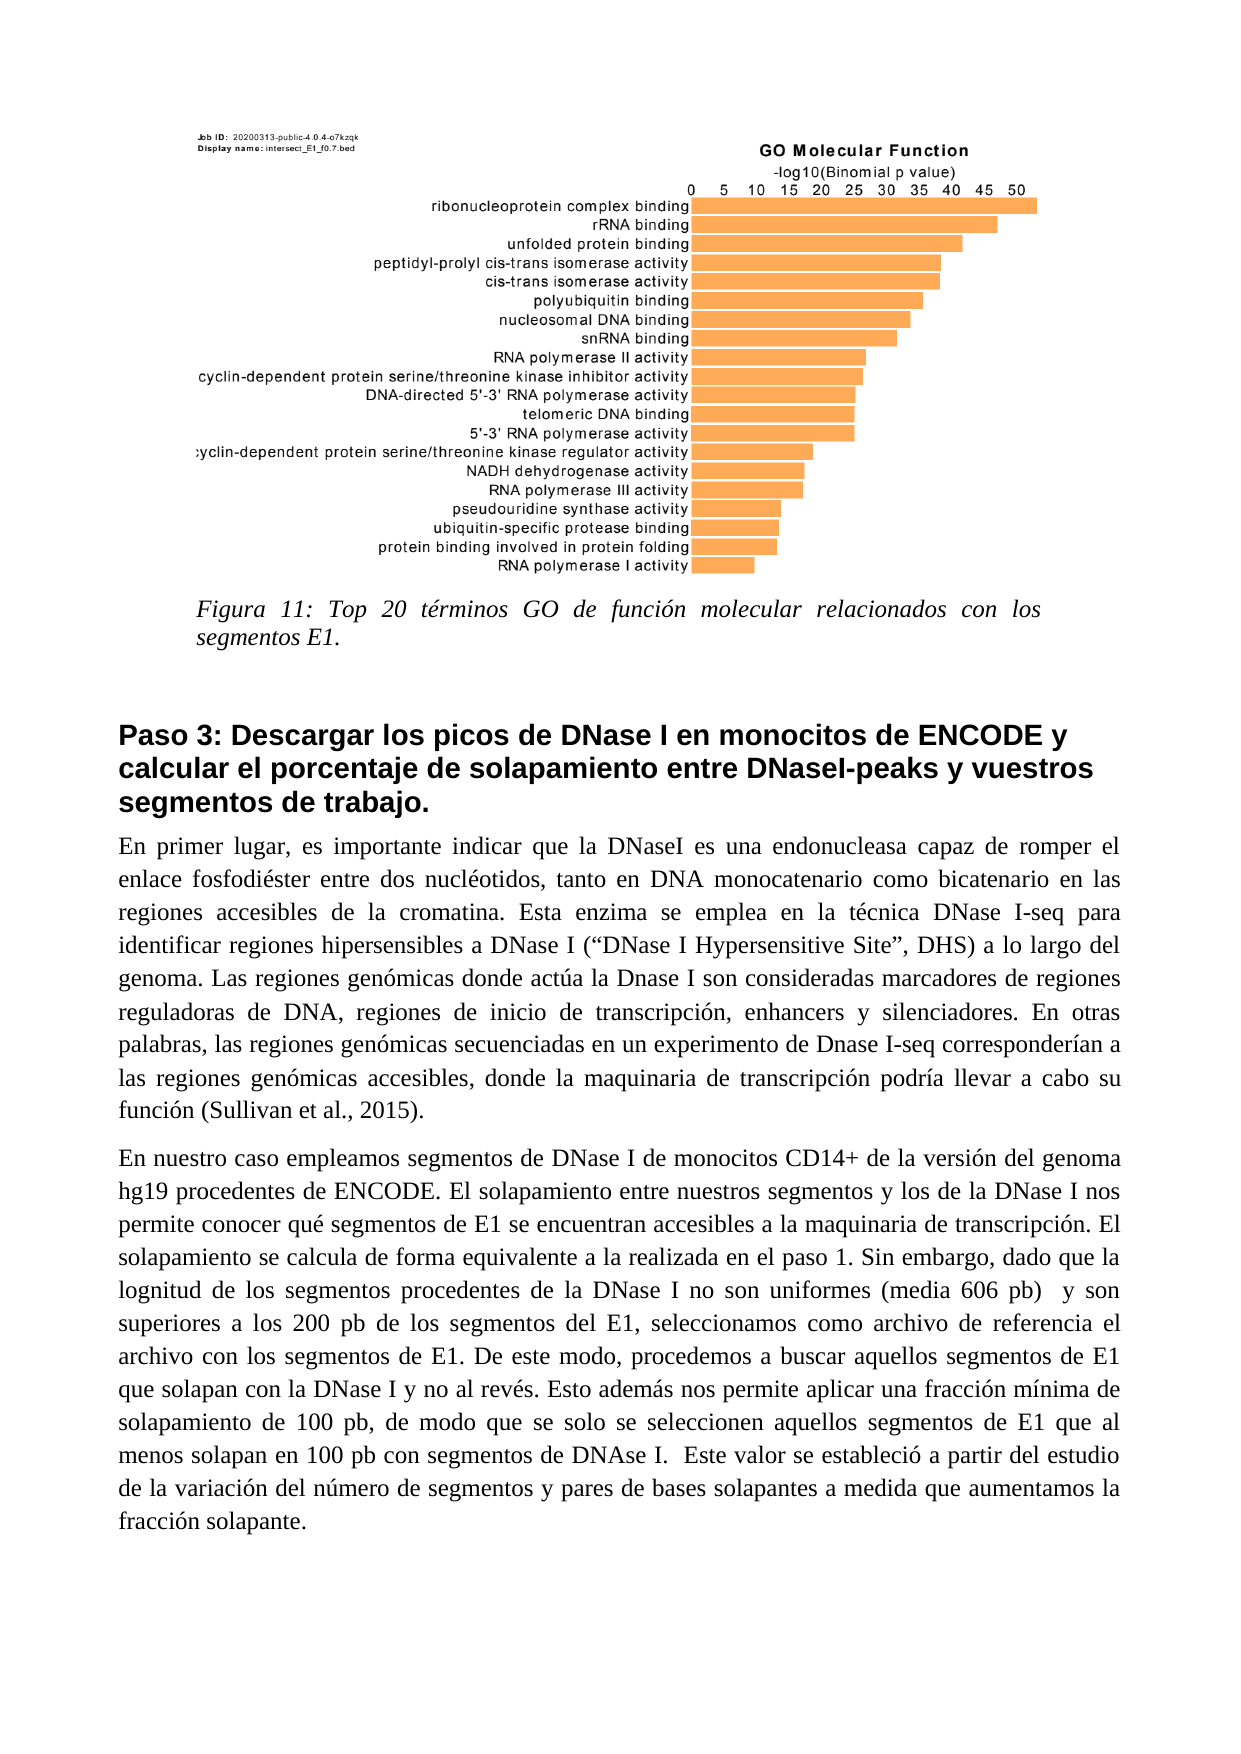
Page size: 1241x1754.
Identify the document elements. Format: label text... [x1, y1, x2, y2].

text En primer lugar, es importante indicar que la DNaseI es una endonucleasa capaz de romper el enlace fosfodiéster entre dos nucléotidos, tanto en DNA monocatenario como bicatenario en las regiones accesibles de la cromatina. Esta enzima se emplea en la técnica DNase I-seq para identificar regiones hipersensibles a DNase I (“DNase I Hypersensitive Site”, DHS) a lo largo del genoma. Las regiones genómicas donde actúa la Dnase I son consideradas marcadores de regiones reguladoras de DNA, regiones de inicio de transcripción, enhancers y silenciadores. En otras palabras, las regiones genómicas secuenciadas en un experimento de Dnase I-seq corresponderían a las regiones genómicas accesibles, donde la maquinaria de transcripción podría llevar a cabo su función (Sullivan et al., 2015). [118, 831, 1122, 1124]
picture [196, 130, 1045, 589]
subtitle Paso 3: Descargar los picos de DNase I en monocitos de ENCODE y calcular el porcentaje de solapamiento entre DNaseI-peaks y vuestros segmentos de trabajo. [118, 718, 1122, 819]
text Figura 11: Top 20 términos GO de función molecular relacionados con los segmentos E1. [196, 589, 1044, 651]
text En nuestro caso empleamos segmentos de DNase I de monocitos CD14+ de la versión del genoma hg19 procedentes de ENCODE. El solapamiento entre nuestros segmentos y los de la DNase I nos permite conocer qué segmentos de E1 se encuentran accesibles a la maquinaria de transcripción. El solapamiento se calcula de forma equivalente a la realizada en el paso 1. Sin embargo, dado que la lognitud de los segmentos procedentes de la DNase I no son uniformes (media 606 pb) y son superiores a los 200 pb de los segmentos del E1, seleccionamos como archivo de referencia el archivo con los segmentos de E1. De este modo, procedemos a buscar aquellos segmentos de E1 que solapan con la DNase I y no al revés. Esto además nos permite aplicar una fracción mínima de solapamiento de 100 pb, de modo que se solo se seleccionen aquellos segmentos de E1 que al menos solapan en 100 pb con segmentos de DNAse I. Este valor se estableció a partir del estudio de la variación del número de segmentos y pares de bases solapantes a medida que aumentamos la fracción solapante. [118, 1143, 1122, 1535]
